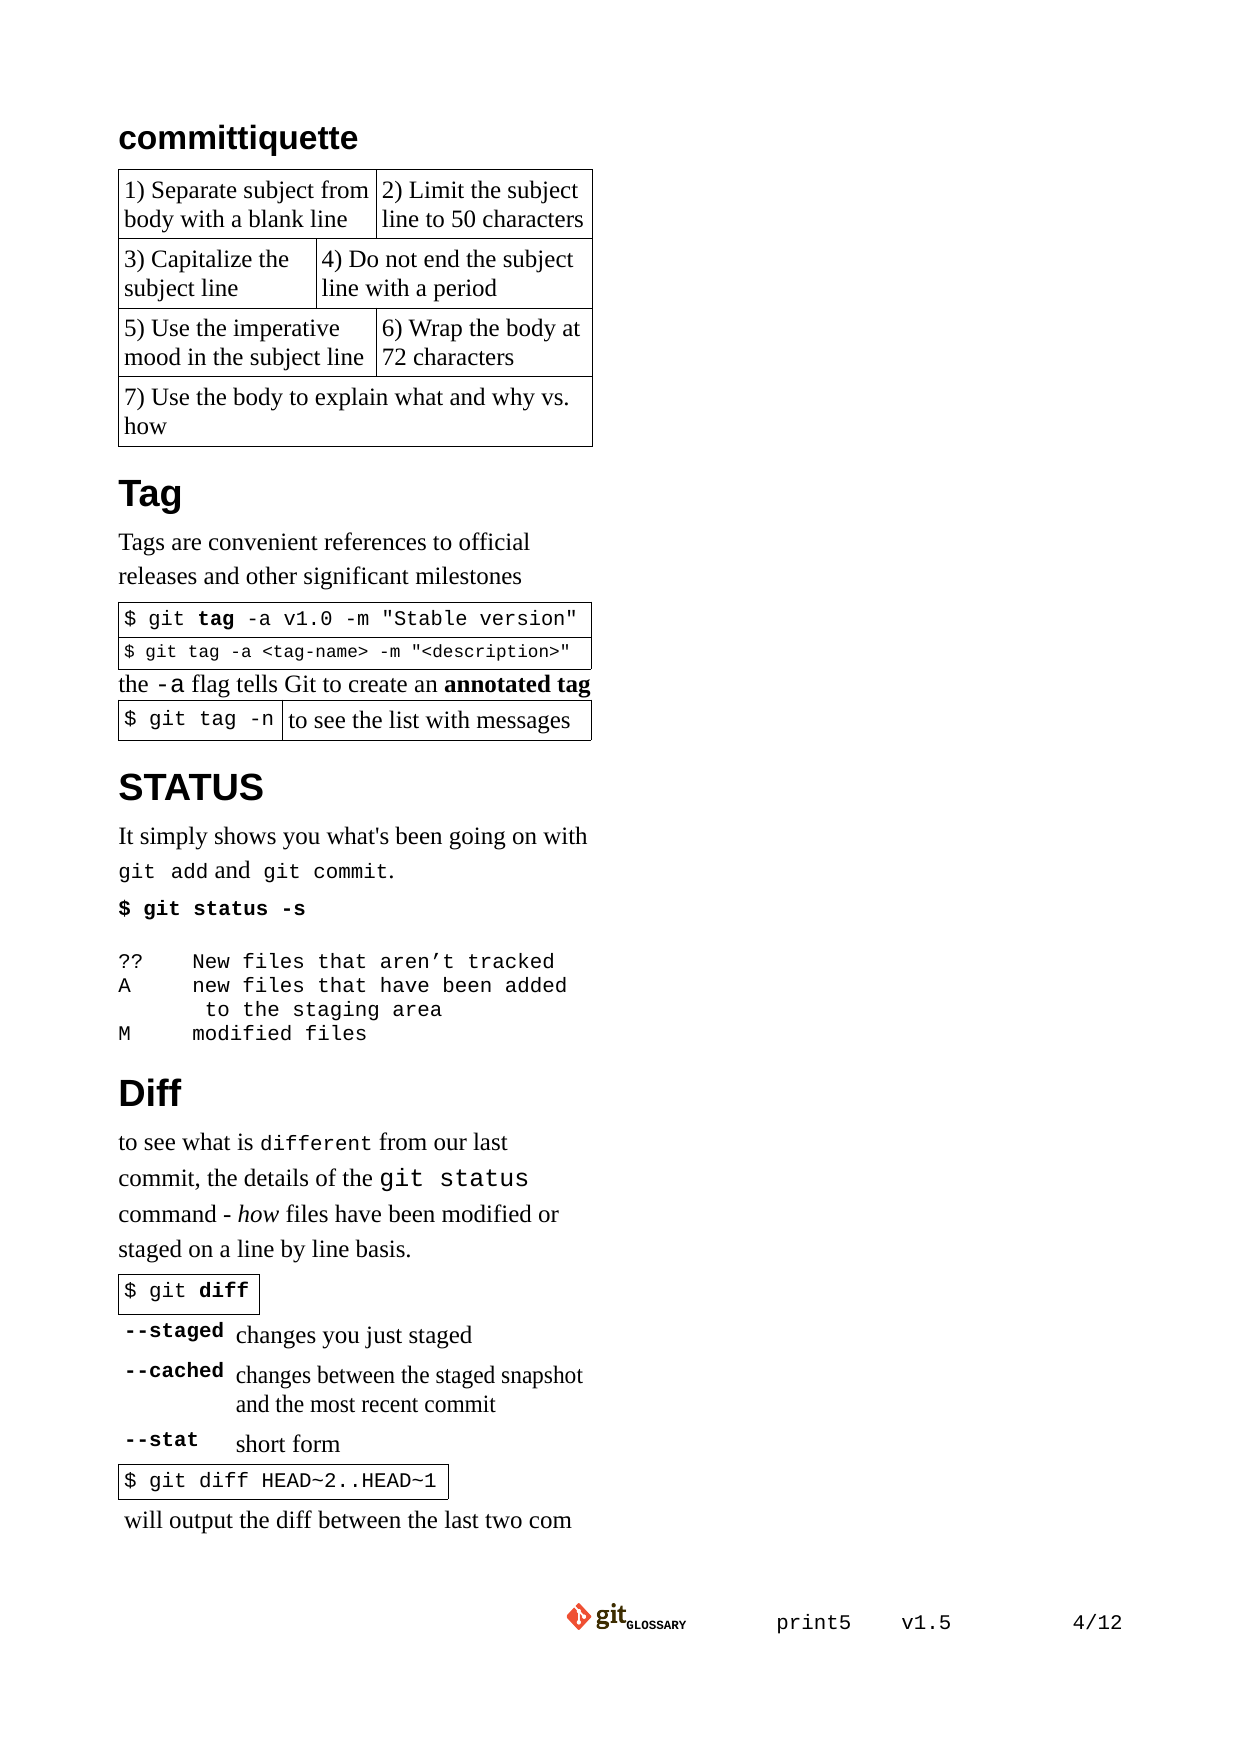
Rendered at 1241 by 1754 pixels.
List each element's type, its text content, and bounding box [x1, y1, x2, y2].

table_cell 4) Do not end the subject line with a period [317, 239, 592, 307]
table_header $ git tag -a v1.0 -m "Stable version" [119, 603, 591, 637]
text M modified files [118, 1022, 591, 1046]
picture [566, 1603, 627, 1630]
table_cell will output the diff between the last two com [118, 1499, 591, 1539]
text Tags are convenient references to official releases and other significant milestones [118, 527, 591, 590]
subtitle Tag [118, 471, 591, 514]
table_header 2) Limit the subject line to 50 characters [377, 170, 592, 238]
table_cell changes you just staged [230, 1314, 591, 1355]
table_cell [449, 1464, 591, 1499]
table_cell short form [230, 1424, 591, 1464]
table_header $ git tag -n [119, 701, 282, 740]
table_cell 7) Use the body to explain what and why vs. how [119, 377, 592, 446]
table_header 1) Separate subject from body with a blank line [119, 170, 376, 238]
table_cell 6) Wrap the body at 72 characters [377, 309, 592, 376]
table_header to see the list with messages [283, 701, 591, 740]
text the -a flag tells Git to create an annotated tag [118, 670, 591, 699]
text $ git status -s [118, 898, 591, 922]
subtitle Diff [118, 1071, 591, 1115]
table_header [260, 1274, 591, 1314]
table_header $ git diff [119, 1275, 259, 1314]
table_cell $ git diff HEAD~2..HEAD~1 [119, 1465, 448, 1499]
subtitle STATUS [118, 765, 591, 808]
table_cell --staged [118, 1315, 230, 1355]
table_cell $ git tag -a <tag-name> -m "<description>" [119, 638, 591, 668]
subtitle committiquette [118, 118, 591, 157]
table_cell --cached [118, 1355, 230, 1424]
text A new files that have been added to the staging area [118, 975, 591, 1022]
table_cell 5) Use the imperative mood in the subject line [119, 309, 376, 376]
table_cell changes between the staged snapshot and the most recent commit [230, 1355, 591, 1424]
table_cell --stat [118, 1424, 230, 1464]
text It simply shows you what's been going on with git add and git commit. [118, 821, 591, 886]
text ?? New files that aren’t tracked [118, 952, 591, 975]
text to see what is different from our last commit, the details of the git status command - how files have been modified or staged on a line by line basis. [118, 1127, 591, 1262]
table_cell 3) Capitalize the subject line [119, 239, 316, 307]
